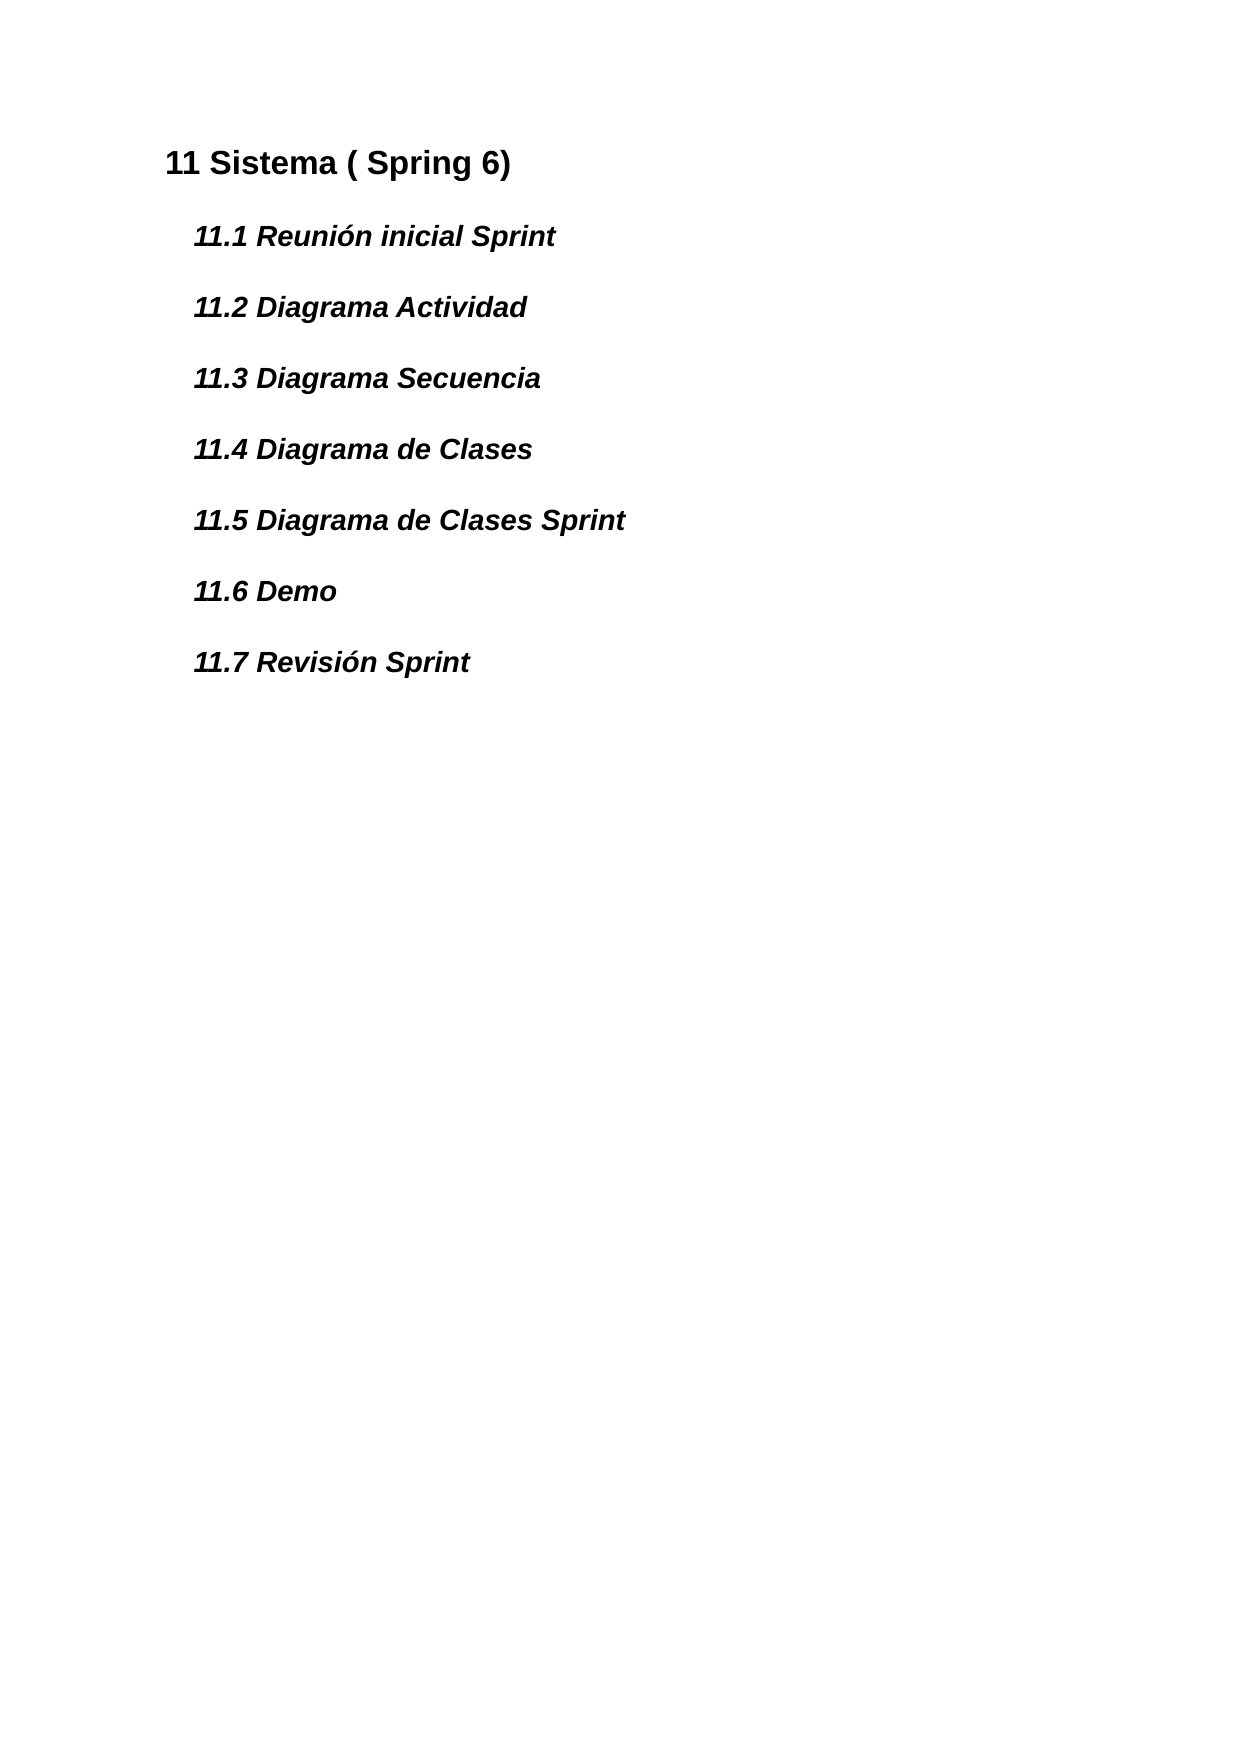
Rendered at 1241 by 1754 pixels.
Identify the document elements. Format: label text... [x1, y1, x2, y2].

subtitle Diagrama de Clases [185, 432, 1122, 466]
subtitle Revisión Sprint [185, 645, 1122, 679]
subtitle Diagrama de Clases Sprint [185, 503, 1122, 537]
subtitle Diagrama Secuencia [185, 361, 1122, 395]
subtitle Demo [185, 574, 1122, 608]
subtitle Sistema ( Spring 6) [156, 143, 1122, 182]
subtitle Reunión inicial Sprint [185, 219, 1122, 253]
subtitle Diagrama Actividad [185, 290, 1122, 324]
